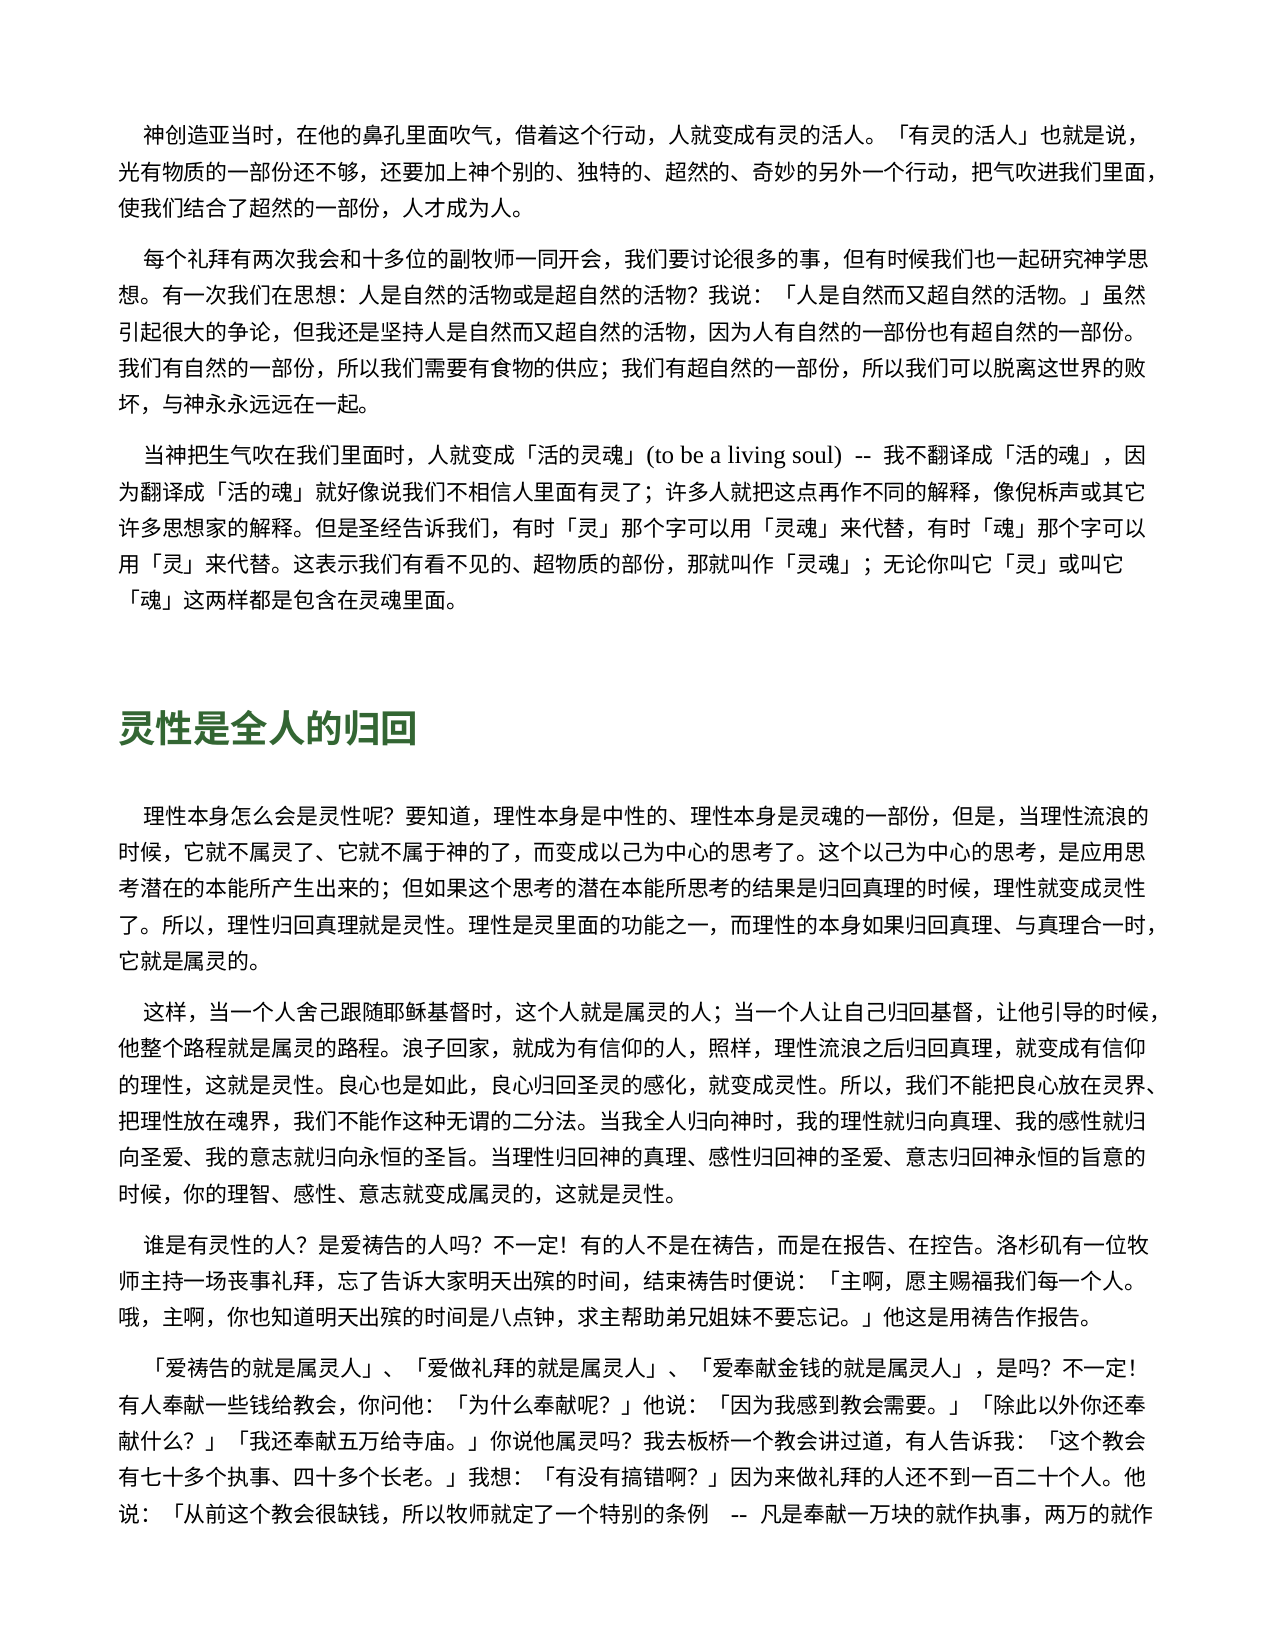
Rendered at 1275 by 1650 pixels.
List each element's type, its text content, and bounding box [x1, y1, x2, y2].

text 每个礼拜有两次我会和十多位的副牧师一同开会，我们要讨论很多的事，但有时候我们也一起研究神学思想。有一次我们在思想：人是自然的活物或是超自然的活物？我说：「人是自然而又超自然的活物。」虽然引起很大的争论，但我还是坚持人是自然而又超自然的活物，因为人有自然的一部份也有超自然的一部份。我们有自然的一部份，所以我们需要有食物的供应；我们有超自然的一部份，所以我们可以脱离这世界的败坏，与神永永远远在一起。 [118, 242, 1157, 419]
text 神创造亚当时，在他的鼻孔里面吹气，借着这个行动，人就变成有灵的活人。「有灵的活人」也就是说，光有物质的一部份还不够，还要加上神个别的、独特的、超然的、奇妙的另外一个行动，把气吹进我们里面，使我们结合了超然的一部份，人才成为人。 [118, 118, 1157, 222]
text 理性本身怎么会是灵性呢？要知道，理性本身是中性的、理性本身是灵魂的一部份，但是，当理性流浪的时候，它就不属灵了、它就不属于神的了，而变成以己为中心的思考了。这个以己为中心的思考，是应用思考潜在的本能所产生出来的；但如果这个思考的潜在本能所思考的结果是归回真理的时候，理性就变成灵性了。所以，理性归回真理就是灵性。理性是灵里面的功能之一，而理性的本身如果归回真理、与真理合一时，它就是属灵的。 [118, 765, 1157, 976]
subtitle 灵性是全人的归回 [118, 655, 1157, 753]
text 谁是有灵性的人？是爱祷告的人吗？不一定！有的人不是在祷告，而是在报告、在控告。洛杉矶有一位牧师主持一场丧事礼拜，忘了告诉大家明天出殡的时间，结束祷告时便说：「主啊，愿主赐福我们每一个人。哦，主啊，你也知道明天出殡的时间是八点钟，求主帮助弟兄姐妹不要忘记。」他这是用祷告作报告。 [118, 1228, 1157, 1332]
text 当神把生气吹在我们里面时，人就变成「活的灵魂」(to be a living soul) -- 我不翻译成「活的魂」，因为翻译成「活的魂」就好像说我们不相信人里面有灵了；许多人就把这点再作不同的解释，像倪柝声或其它许多思想家的解释。但是圣经告诉我们，有时「灵」那个字可以用「灵魂」来代替，有时「魂」那个字可以用「灵」来代替。这表示我们有看不见的、超物质的部份，那就叫作「灵魂」；无论你叫它「灵」或叫它「魂」这两样都是包含在灵魂里面。 [118, 438, 1157, 615]
text 这样，当一个人舍己跟随耶稣基督时，这个人就是属灵的人；当一个人让自己归回基督，让他引导的时候，他整个路程就是属灵的路程。浪子回家，就成为有信仰的人，照样，理性流浪之后归回真理，就变成有信仰的理性，这就是灵性。良心也是如此，良心归回圣灵的感化，就变成灵性。所以，我们不能把良心放在灵界、把理性放在魂界，我们不能作这种无谓的二分法。当我全人归向神时，我的理性就归向真理、我的感性就归向圣爱、我的意志就归向永恒的圣旨。当理性归回神的真理、感性归回神的圣爱、意志归回神永恒的旨意的时候，你的理智、感性、意志就变成属灵的，这就是灵性。 [118, 995, 1157, 1208]
text 「爱祷告的就是属灵人」、「爱做礼拜的就是属灵人」、「爱奉献金钱的就是属灵人」，是吗？不一定！有人奉献一些钱给教会，你问他：「为什么奉献呢？」他说：「因为我感到教会需要。」「除此以外你还奉献什么？」「我还奉献五万给寺庙。」你说他属灵吗？我去板桥一个教会讲过道，有人告诉我：「这个教会有七十多个执事、四十多个长老。」我想：「有没有搞错啊？」因为来做礼拜的人还不到一百二十个人。他说：「从前这个教会很缺钱，所以牧师就定了一个特别的条例 -- 凡是奉献一万块的就作执事，两万的就作 [118, 1351, 1157, 1528]
